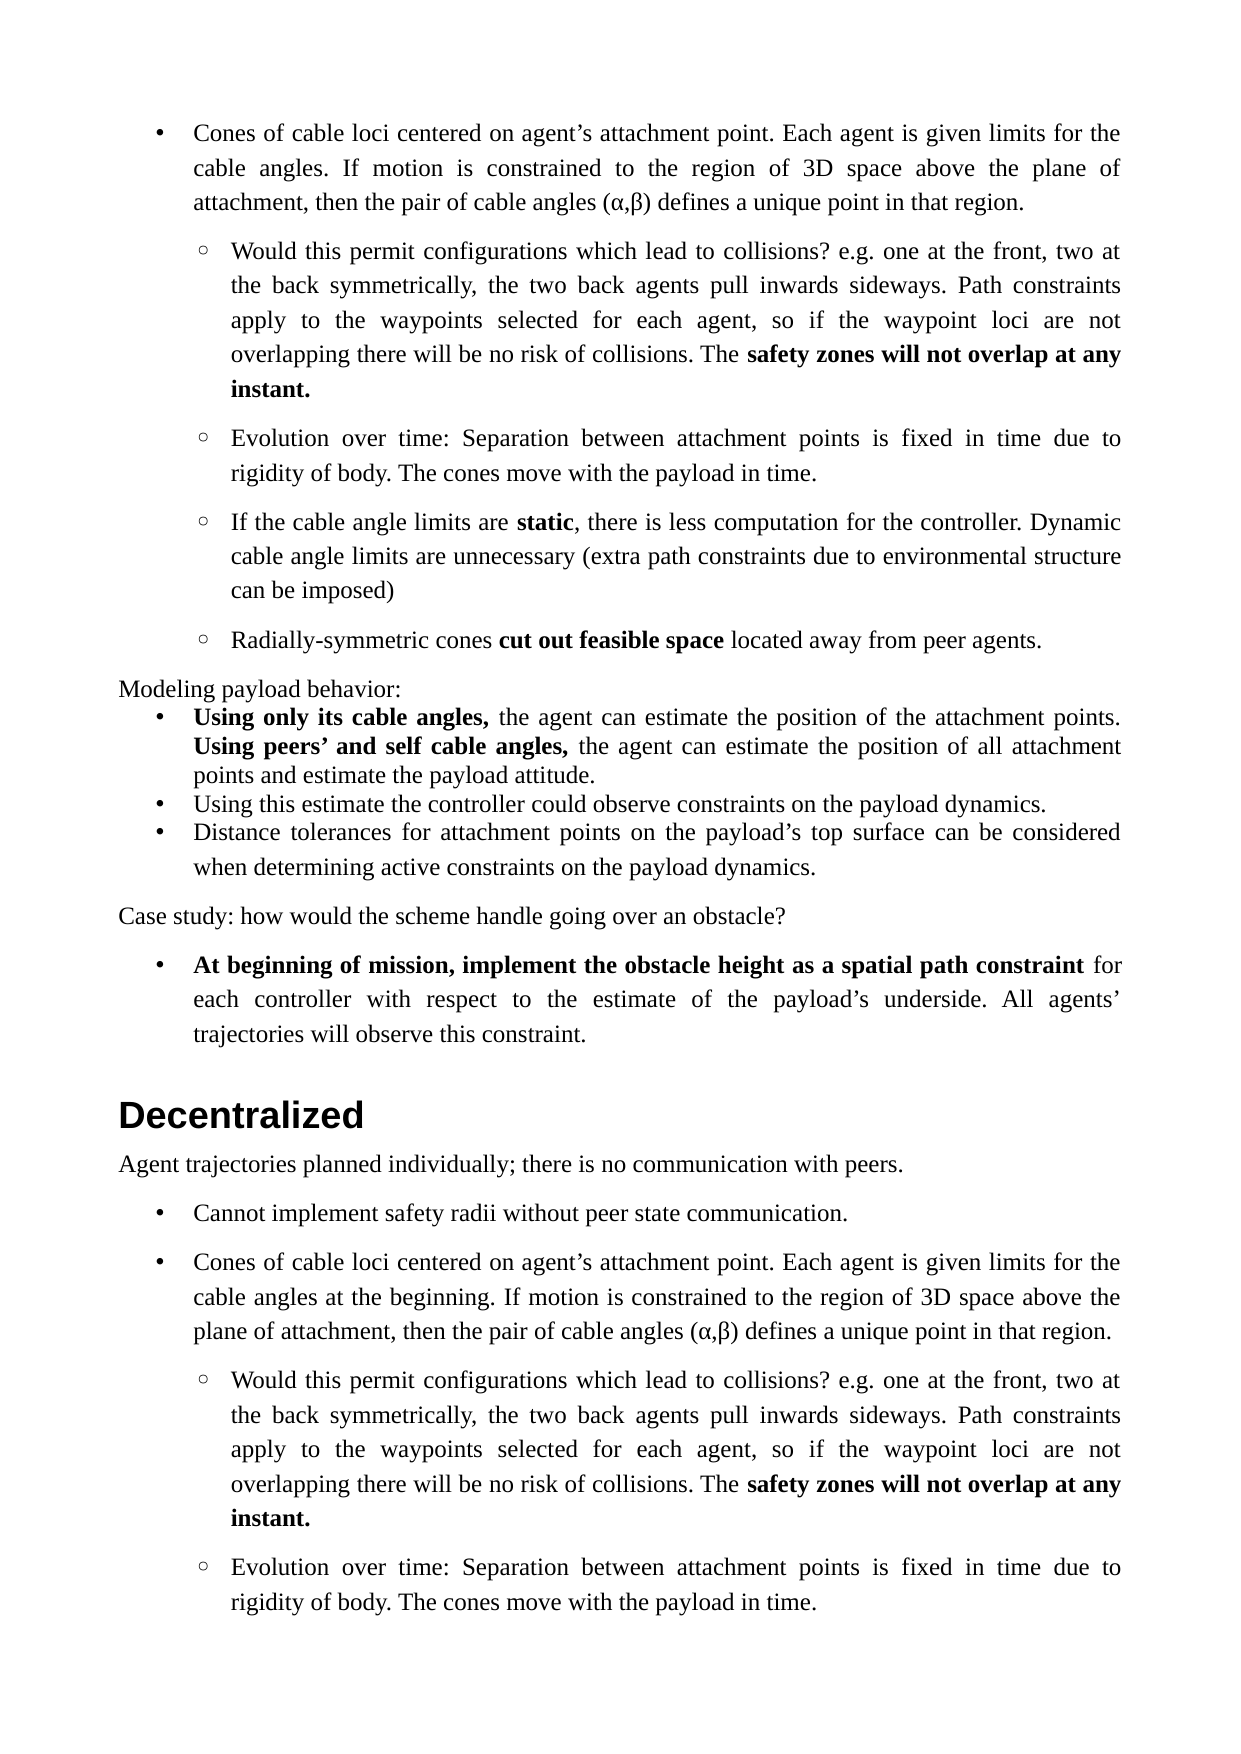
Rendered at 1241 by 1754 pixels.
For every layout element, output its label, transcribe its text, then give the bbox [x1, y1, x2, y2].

list Would this permit configurations which lead to collisions? e.g. one at the front, two at the back symmetrically, the two back agents pull inwards sideways. Path constraints apply to the waypoints selected for each agent, so if the waypoint loci are not overlapping there will be no risk of collisions. The safety zones will not overlap at any instant. [193, 1365, 1122, 1532]
list Cones of cable loci centered on agent’s attachment point. Each agent is given limits for the cable angles at the beginning. If motion is constrained to the region of 3D space above the plane of attachment, then the pair of cable angles (α,β) defines a unique point in that region. [156, 1247, 1122, 1345]
list Evolution over time: Separation between attachment points is fixed in time due to rigidity of body. The cones move with the payload in time. [193, 1552, 1122, 1616]
subtitle Decentralized [118, 1093, 1122, 1137]
text Modeling payload behavior: [118, 674, 1122, 702]
list Distance tolerances for attachment points on the payload’s top surface can be considered when determining active constraints on the payload dynamics. [156, 817, 1122, 881]
list Would this permit configurations which lead to collisions? e.g. one at the front, two at the back symmetrically, the two back agents pull inwards sideways. Path constraints apply to the waypoints selected for each agent, so if the waypoint loci are not overlapping there will be no risk of collisions. The safety zones will not overlap at any instant. [193, 236, 1122, 403]
list If the cable angle limits are static, there is less computation for the controller. Dynamic cable angle limits are unnecessary (extra path constraints due to environmental structure can be imposed) [193, 507, 1122, 604]
text Case study: how would the scheme handle going over an obstacle? [118, 901, 1122, 930]
list Radially-symmetric cones cut out feasible space located away from peer agents. [193, 625, 1122, 653]
list Using only its cable angles, the agent can estimate the position of the attachment points. Using peers’ and self cable angles, the agent can estimate the position of all attachment points and estimate the payload attitude. [156, 702, 1122, 789]
list Using this estimate the controller could observe constraints on the payload dynamics. [156, 789, 1122, 817]
list Cannot implement safety radii without peer state communication. [156, 1198, 1122, 1227]
list At beginning of mission, implement the obstacle height as a spatial path constraint for each controller with respect to the estimate of the payload’s underside. All agents’ trajectories will observe this constraint. [156, 950, 1122, 1048]
text Agent trajectories planned individually; there is no communication with peers. [118, 1149, 1122, 1178]
list Evolution over time: Separation between attachment points is fixed in time due to rigidity of body. The cones move with the payload in time. [193, 423, 1122, 486]
list Cones of cable loci centered on agent’s attachment point. Each agent is given limits for the cable angles. If motion is constrained to the region of 3D space above the plane of attachment, then the pair of cable angles (α,β) defines a unique point in that region. [156, 118, 1122, 216]
